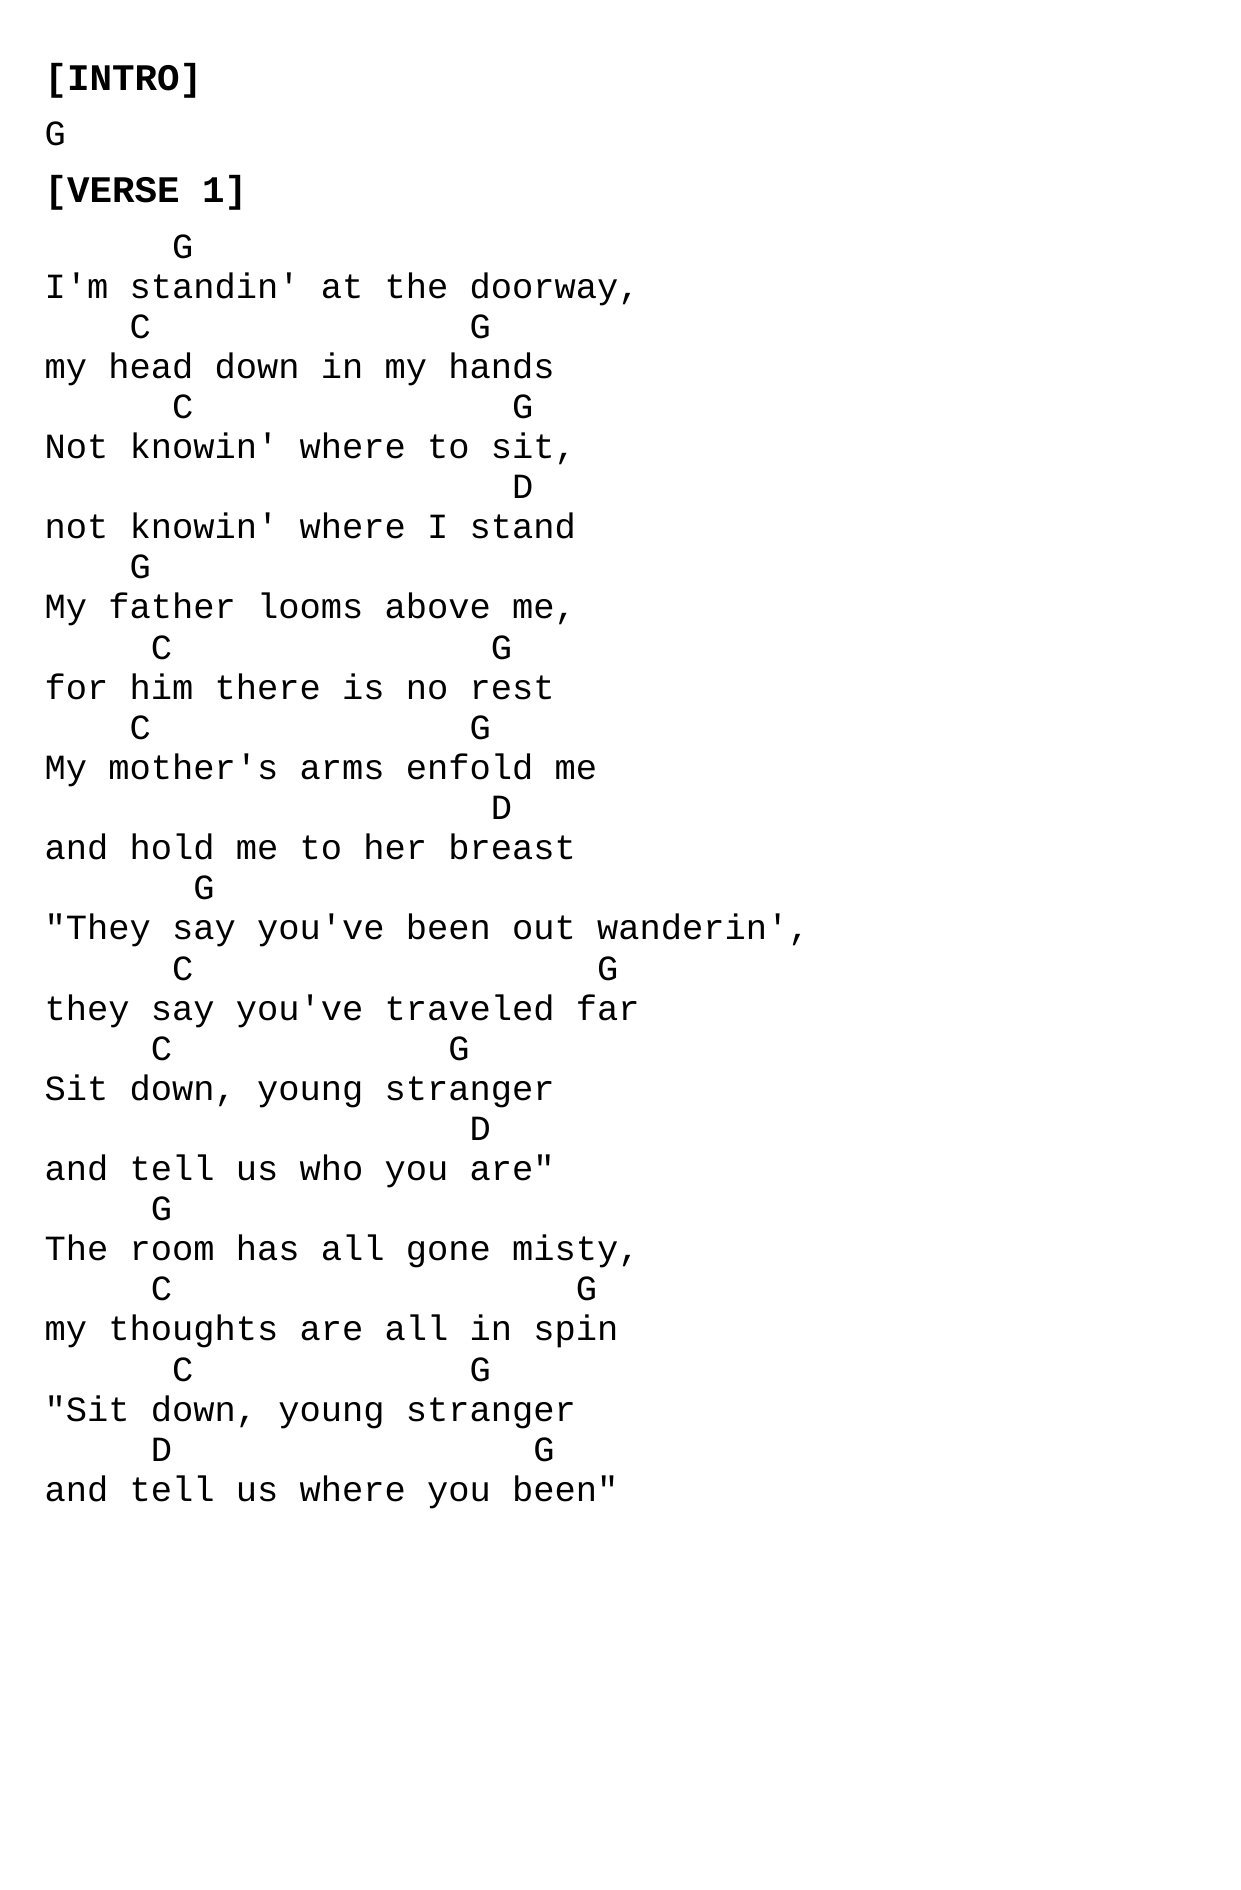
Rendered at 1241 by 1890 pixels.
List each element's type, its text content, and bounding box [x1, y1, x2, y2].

text D G [44, 1432, 1063, 1472]
text for him there is no rest [44, 670, 1063, 710]
text C G [44, 1031, 1063, 1071]
text C G [44, 1351, 1063, 1392]
text C G [44, 309, 1063, 349]
text G [44, 870, 1063, 910]
text D [44, 1111, 1063, 1151]
text Not knowin' where to sit, [44, 429, 1063, 469]
text C G [44, 389, 1063, 429]
text C G [44, 950, 1063, 991]
text C G [44, 629, 1063, 670]
text and tell us who you are" [44, 1151, 1063, 1191]
subtitle [INTRO] [44, 59, 1063, 102]
text My mother's arms enfold me [44, 750, 1063, 790]
text I'm standin' at the doorway, [44, 269, 1063, 309]
text G [44, 116, 1063, 156]
text and tell us where you been" [44, 1472, 1063, 1512]
text G [44, 1191, 1063, 1231]
text they say you've traveled far [44, 991, 1063, 1031]
text C G [44, 710, 1063, 750]
subtitle [VERSE 1] [44, 171, 1063, 214]
text G [44, 549, 1063, 589]
text my head down in my hands [44, 349, 1063, 389]
text My father looms above me, [44, 589, 1063, 629]
text The room has all gone misty, [44, 1231, 1063, 1271]
text Sit down, young stranger [44, 1071, 1063, 1111]
text not knowin' where I stand [44, 509, 1063, 549]
text C G [44, 1271, 1063, 1311]
text my thoughts are all in spin [44, 1311, 1063, 1351]
text D [44, 790, 1063, 830]
text "Sit down, young stranger [44, 1392, 1063, 1432]
text and hold me to her breast [44, 830, 1063, 870]
text D [44, 469, 1063, 509]
text G [44, 228, 1063, 269]
text "They say you've been out wanderin', [44, 910, 1063, 950]
